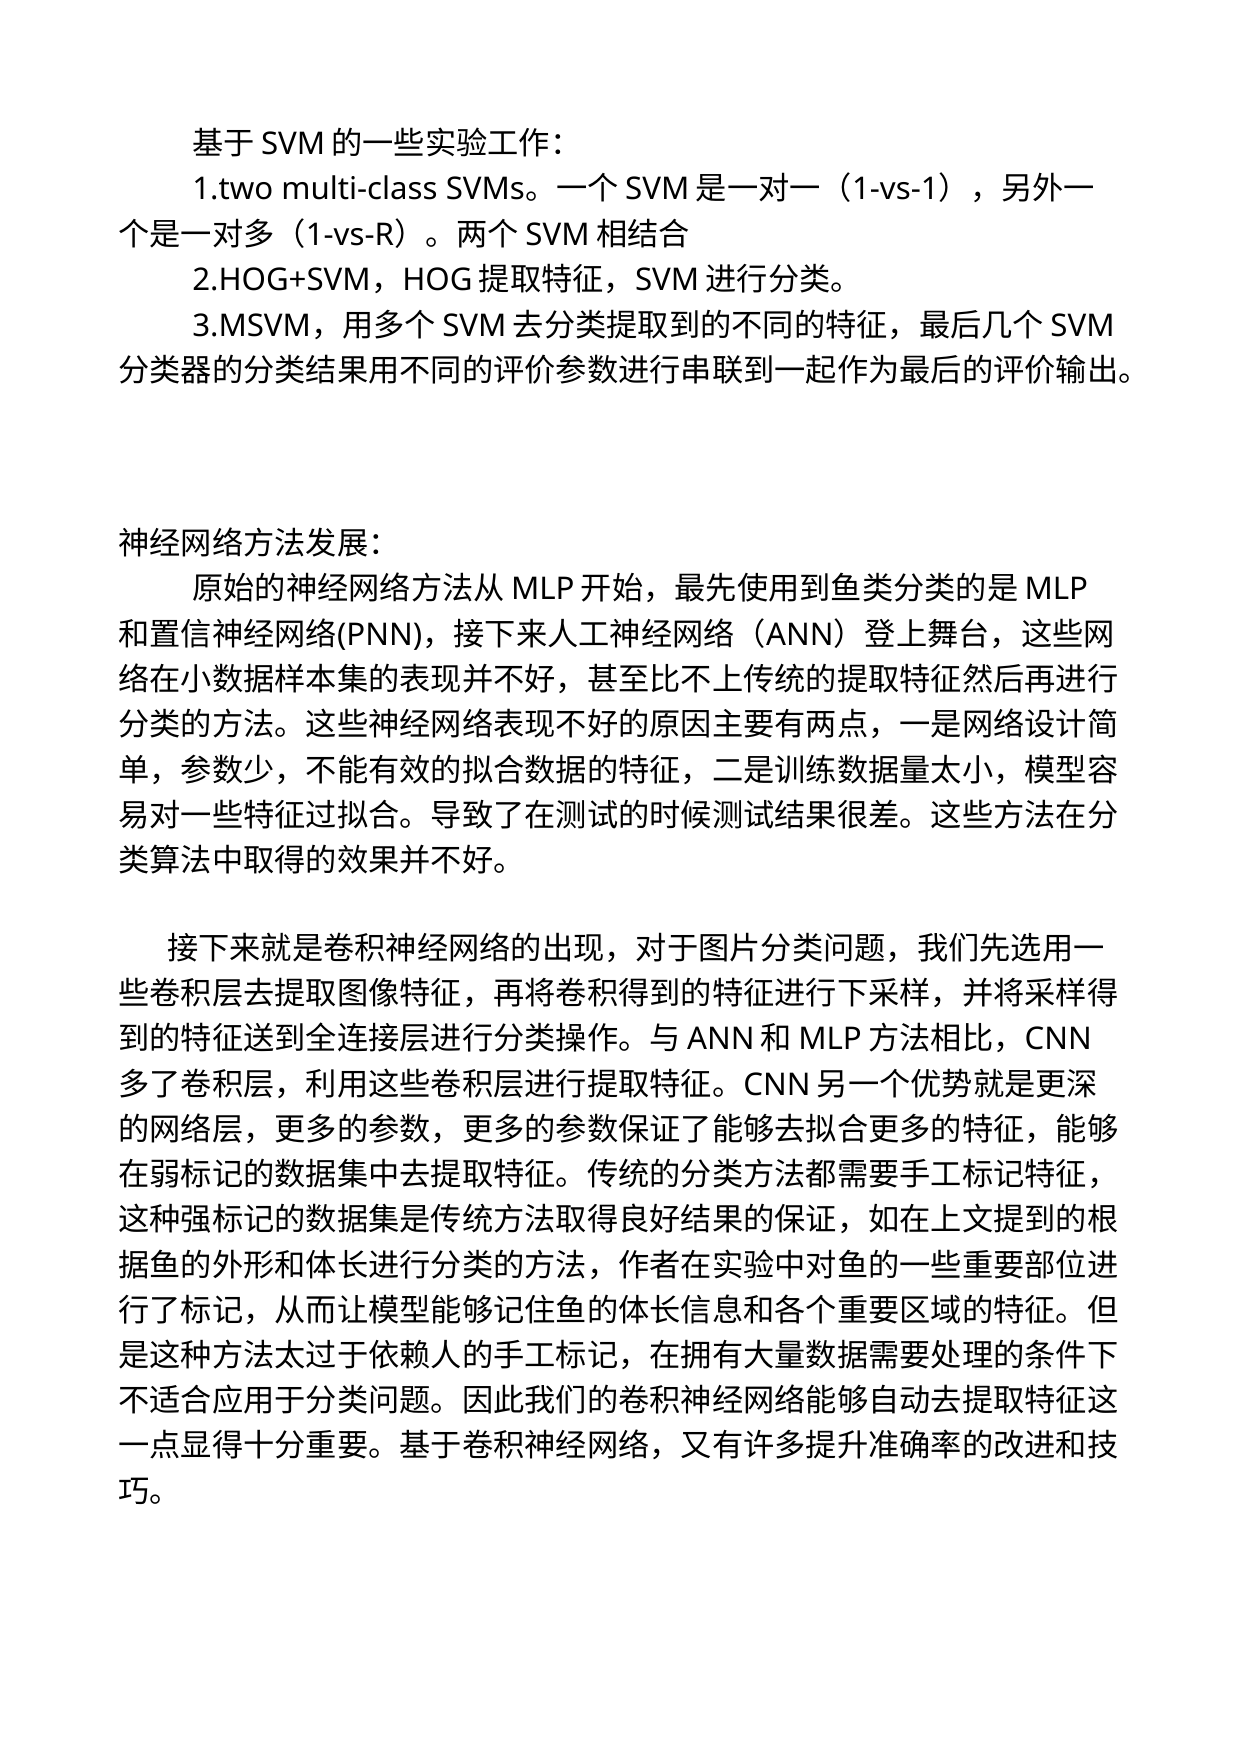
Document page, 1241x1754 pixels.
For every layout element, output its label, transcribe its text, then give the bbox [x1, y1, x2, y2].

text 基于SVM的一些实验工作： [118, 118, 1122, 163]
text 2.HOG+SVM，HOG提取特征，SVM进行分类。 [118, 254, 1122, 300]
text 3.MSVM，用多个SVM去分类提取到的不同的特征，最后几个SVM分类器的分类结果用不同的评价参数进行串联到一起作为最后的评价输出。 [118, 300, 1122, 390]
text 1.two multi-class SVMs。一个SVM是一对一（1-vs-1），另外一个是一对多（1-vs-R）。两个SVM相结合 [118, 163, 1122, 254]
text 原始的神经网络方法从MLP开始，最先使用到鱼类分类的是MLP和置信神经网络(PNN)，接下来人工神经网络（ANN）登上舞台，这些网络在小数据样本集的表现并不好，甚至比不上传统的提取特征然后再进行分类的方法。这些神经网络表现不好的原因主要有两点，一是网络设计简单，参数少，不能有效的拟合数据的特征，二是训练数据量太小，模型容易对一些特征过拟合。导致了在测试的时候测试结果很差。这些方法在分类算法中取得的效果并不好。 [118, 563, 1122, 880]
text 神经网络方法发展： [118, 518, 1122, 563]
text 接下来就是卷积神经网络的出现，对于图片分类问题，我们先选用一些卷积层去提取图像特征，再将卷积得到的特征进行下采样，并将采样得到的特征送到全连接层进行分类操作。与ANN和MLP方法相比，CNN多了卷积层，利用这些卷积层进行提取特征。CNN另一个优势就是更深的网络层，更多的参数，更多的参数保证了能够去拟合更多的特征，能够在弱标记的数据集中去提取特征。传统的分类方法都需要手工标记特征，这种强标记的数据集是传统方法取得良好结果的保证，如在上文提到的根据鱼的外形和体长进行分类的方法，作者在实验中对鱼的一些重要部位进行了标记，从而让模型能够记住鱼的体长信息和各个重要区域的特征。但是这种方法太过于依赖人的手工标记，在拥有大量数据需要处理的条件下不适合应用于分类问题。因此我们的卷积神经网络能够自动去提取特征这一点显得十分重要。基于卷积神经网络，又有许多提升准确率的改进和技巧。 [118, 923, 1122, 1511]
